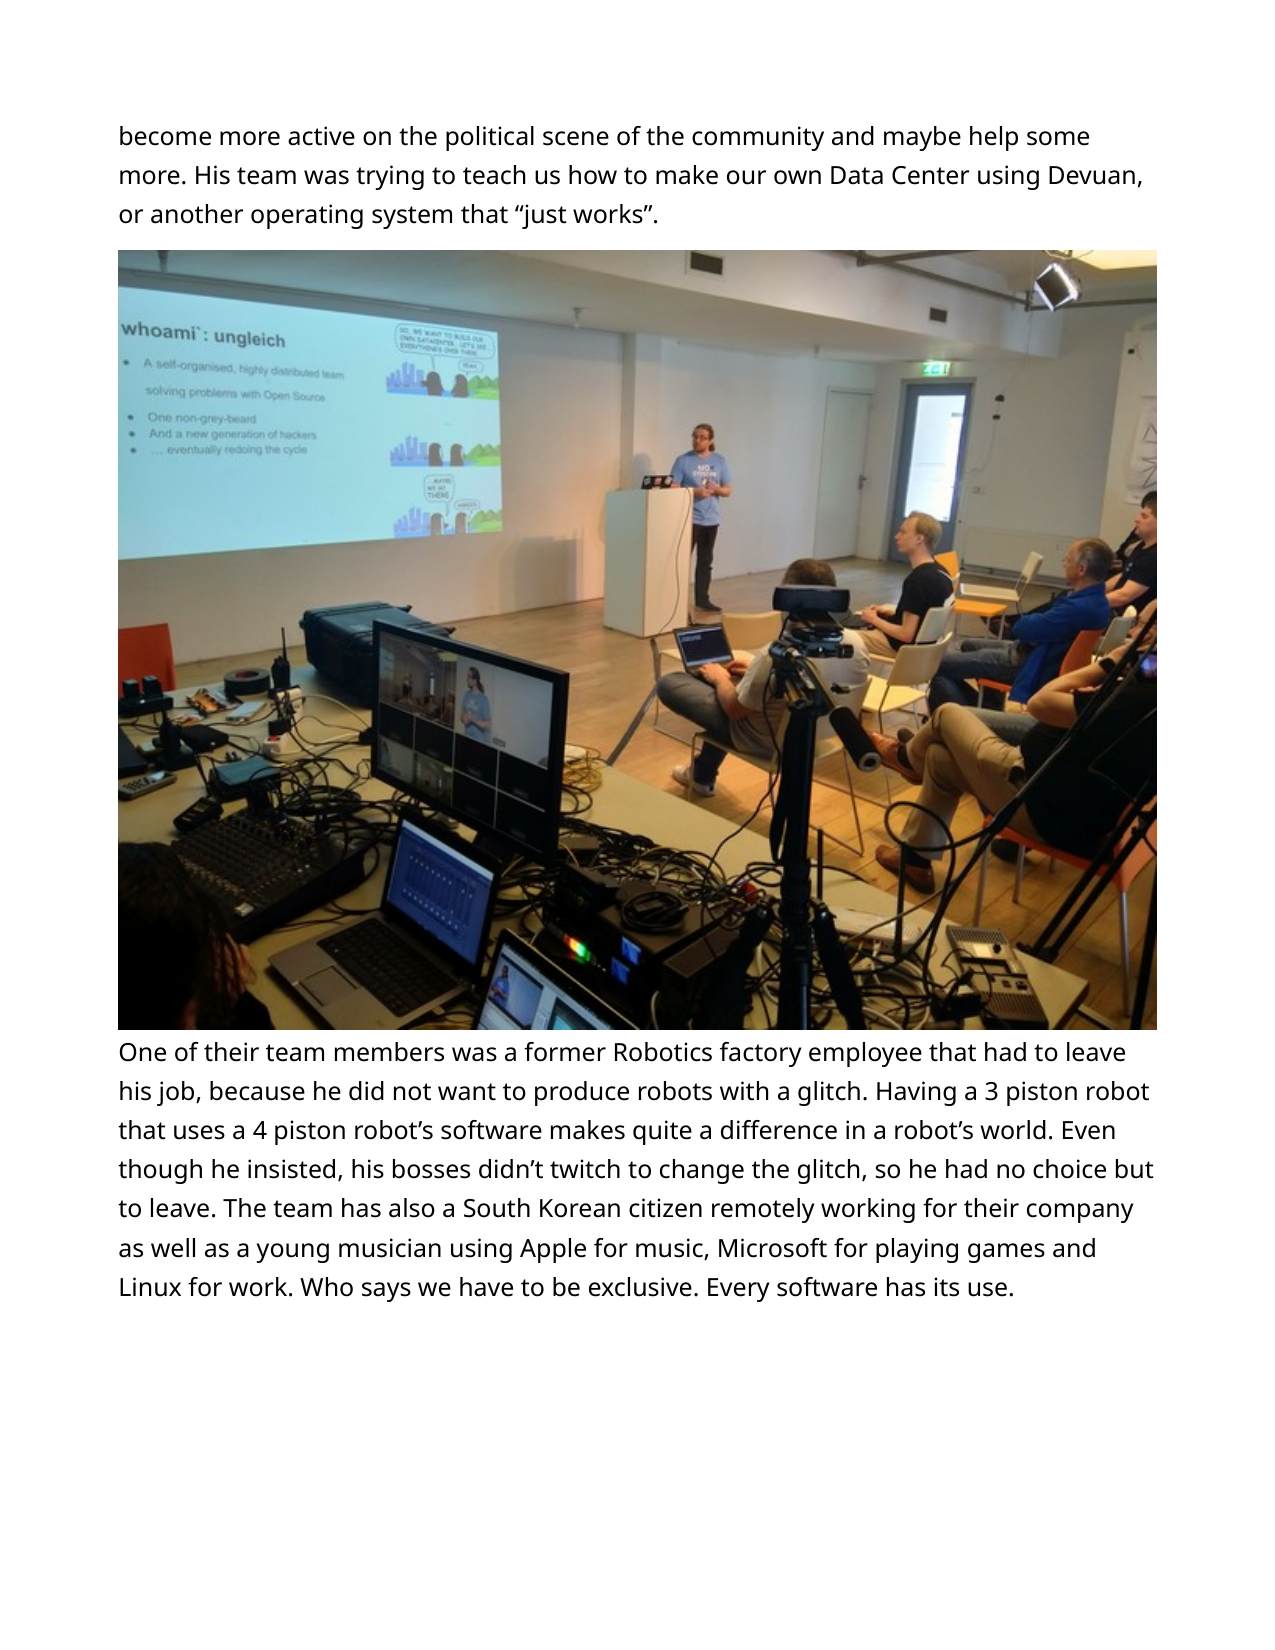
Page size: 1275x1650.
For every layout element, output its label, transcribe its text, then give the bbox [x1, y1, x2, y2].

text One of their team members was a former Robotics factory employee that had to leave his job, because he did not want to produce robots with a glitch. Having a 3 piston robot that uses a 4 piston robot’s software makes quite a difference in a robot’s world. Even though he insisted, his bosses didn’t twitch to change the glitch, so he had no choice but to leave. The team has also a South Korean citizen remotely working for their company as well as a young musician using Apple for music, Microsoft for playing games and Linux for work. Who says we have to be exclusive. Every software has its use. [118, 1030, 1157, 1303]
picture [118, 250, 1157, 1030]
text become more active on the political scene of the community and maybe help some more. His team was trying to teach us how to make our own Data Center using Devuan, or another operating system that “just works”. [118, 118, 1157, 231]
